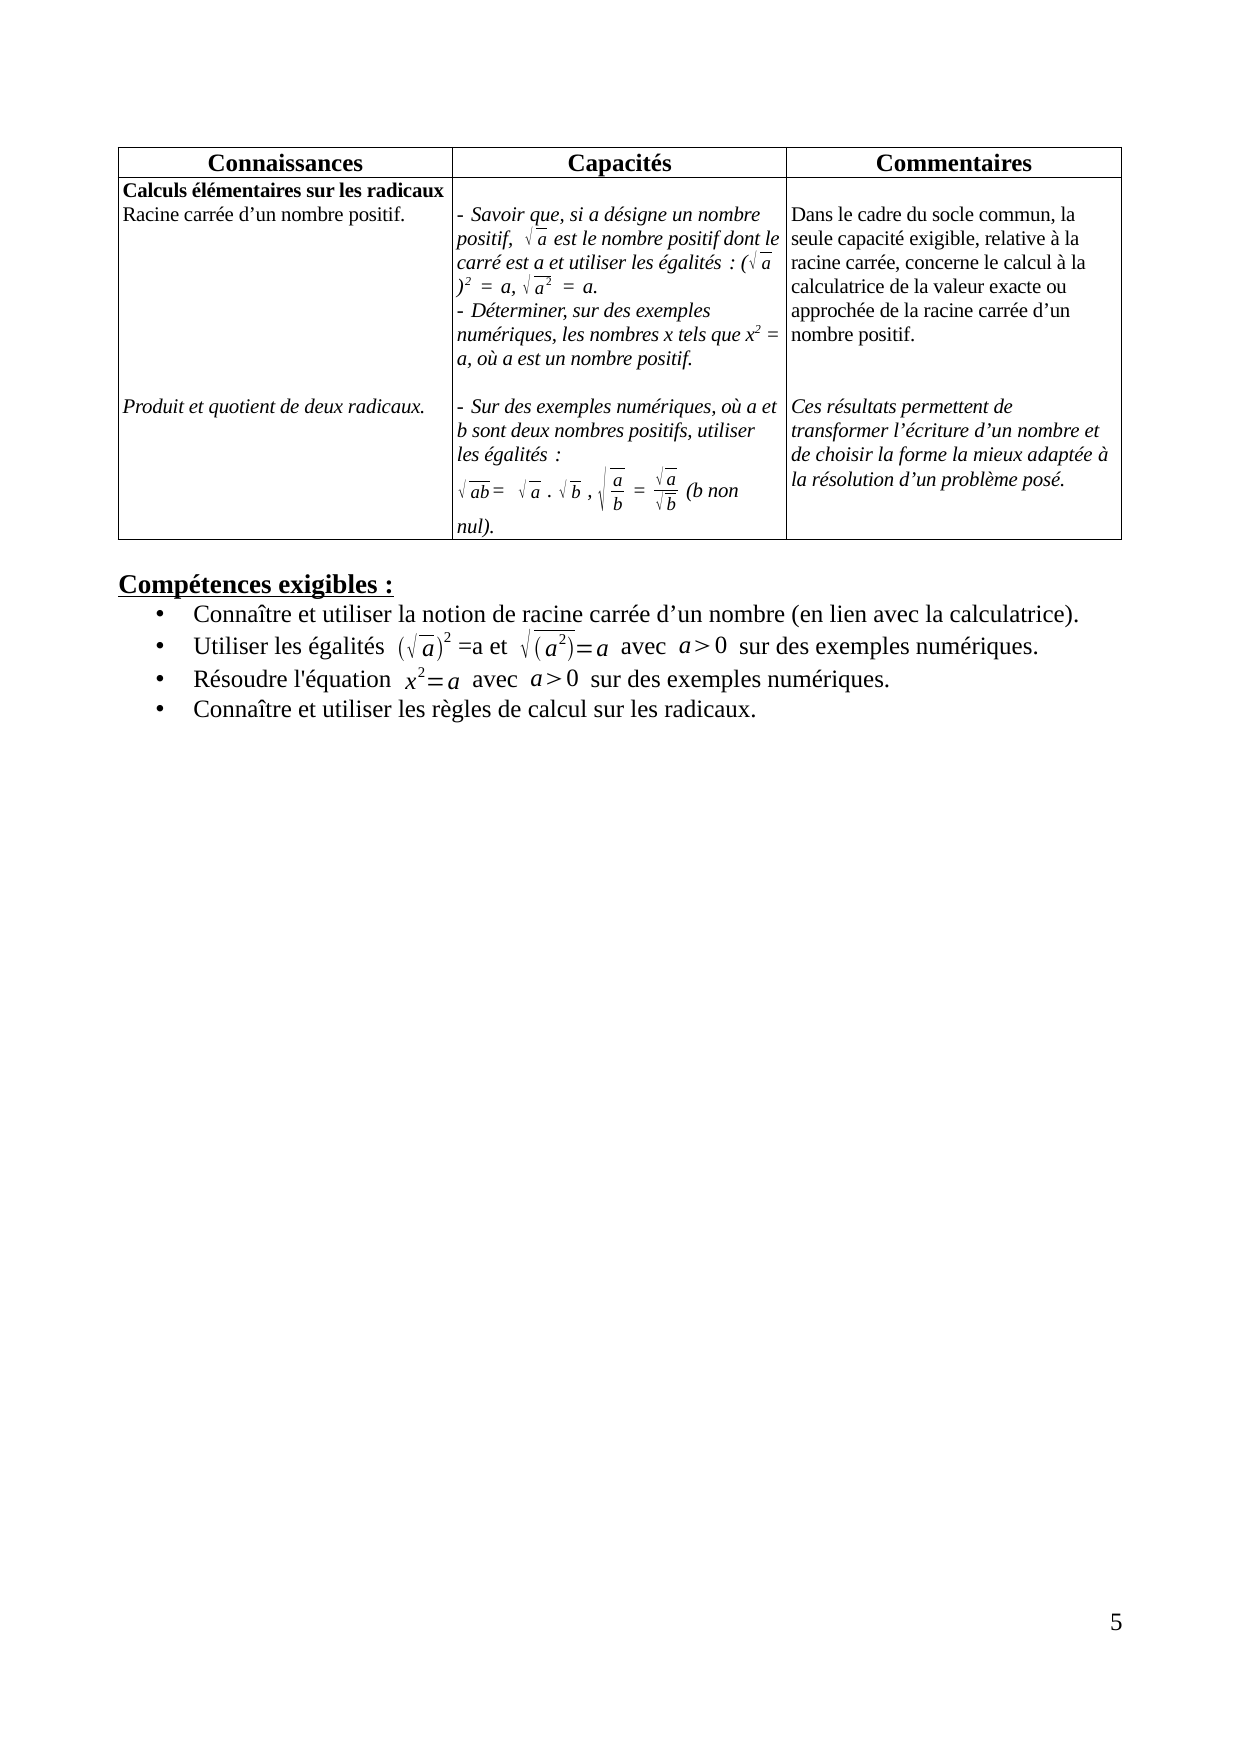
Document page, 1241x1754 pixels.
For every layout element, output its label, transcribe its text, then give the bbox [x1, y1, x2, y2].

table_cell Calculs élémentaires sur les radicaux Racine carrée d’un nombre positif. [119, 178, 452, 370]
list Utiliser les égalités =a et avec sur des exemples numériques. [156, 628, 1122, 663]
table_cell Produit et quotient de deux radicaux. [119, 370, 452, 538]
table_header Commentaires [787, 148, 1121, 177]
table_header Capacités [453, 148, 786, 177]
text Compétences exigibles : [118, 568, 1122, 599]
list Connaître et utiliser les règles de calcul sur les radicaux. [156, 694, 1122, 723]
table_cell - Sur des exemples numériques, où a et b sont deux nombres positifs, utiliser les égalités : = . , = (b non nul). [453, 370, 786, 538]
list Connaître et utiliser la notion de racine carrée d’un nombre (en lien avec la calculatrice). [156, 599, 1122, 628]
list Résoudre l'équation avec sur des exemples numériques. [156, 663, 1122, 694]
table_cell - Savoir que, si a désigne un nombre positif, est le nombre positif dont le carré est a et utiliser les égalités : ()2 = a, = a. - Déterminer, sur des exemples numériques, les nombres x tels que x2 = a, où a est un nombre positif. [453, 178, 786, 370]
table_cell Dans le cadre du socle commun, la seule capacité exigible, relative à la racine carrée, concerne le calcul à la calculatrice de la valeur exacte ou approchée de la racine carrée d’un nombre positif. [787, 178, 1121, 370]
table_header Connaissances [119, 148, 452, 177]
table_cell Ces résultats permettent de transformer l’écriture d’un nombre et de choisir la forme la mieux adaptée à la résolution d’un problème posé. [787, 370, 1121, 538]
